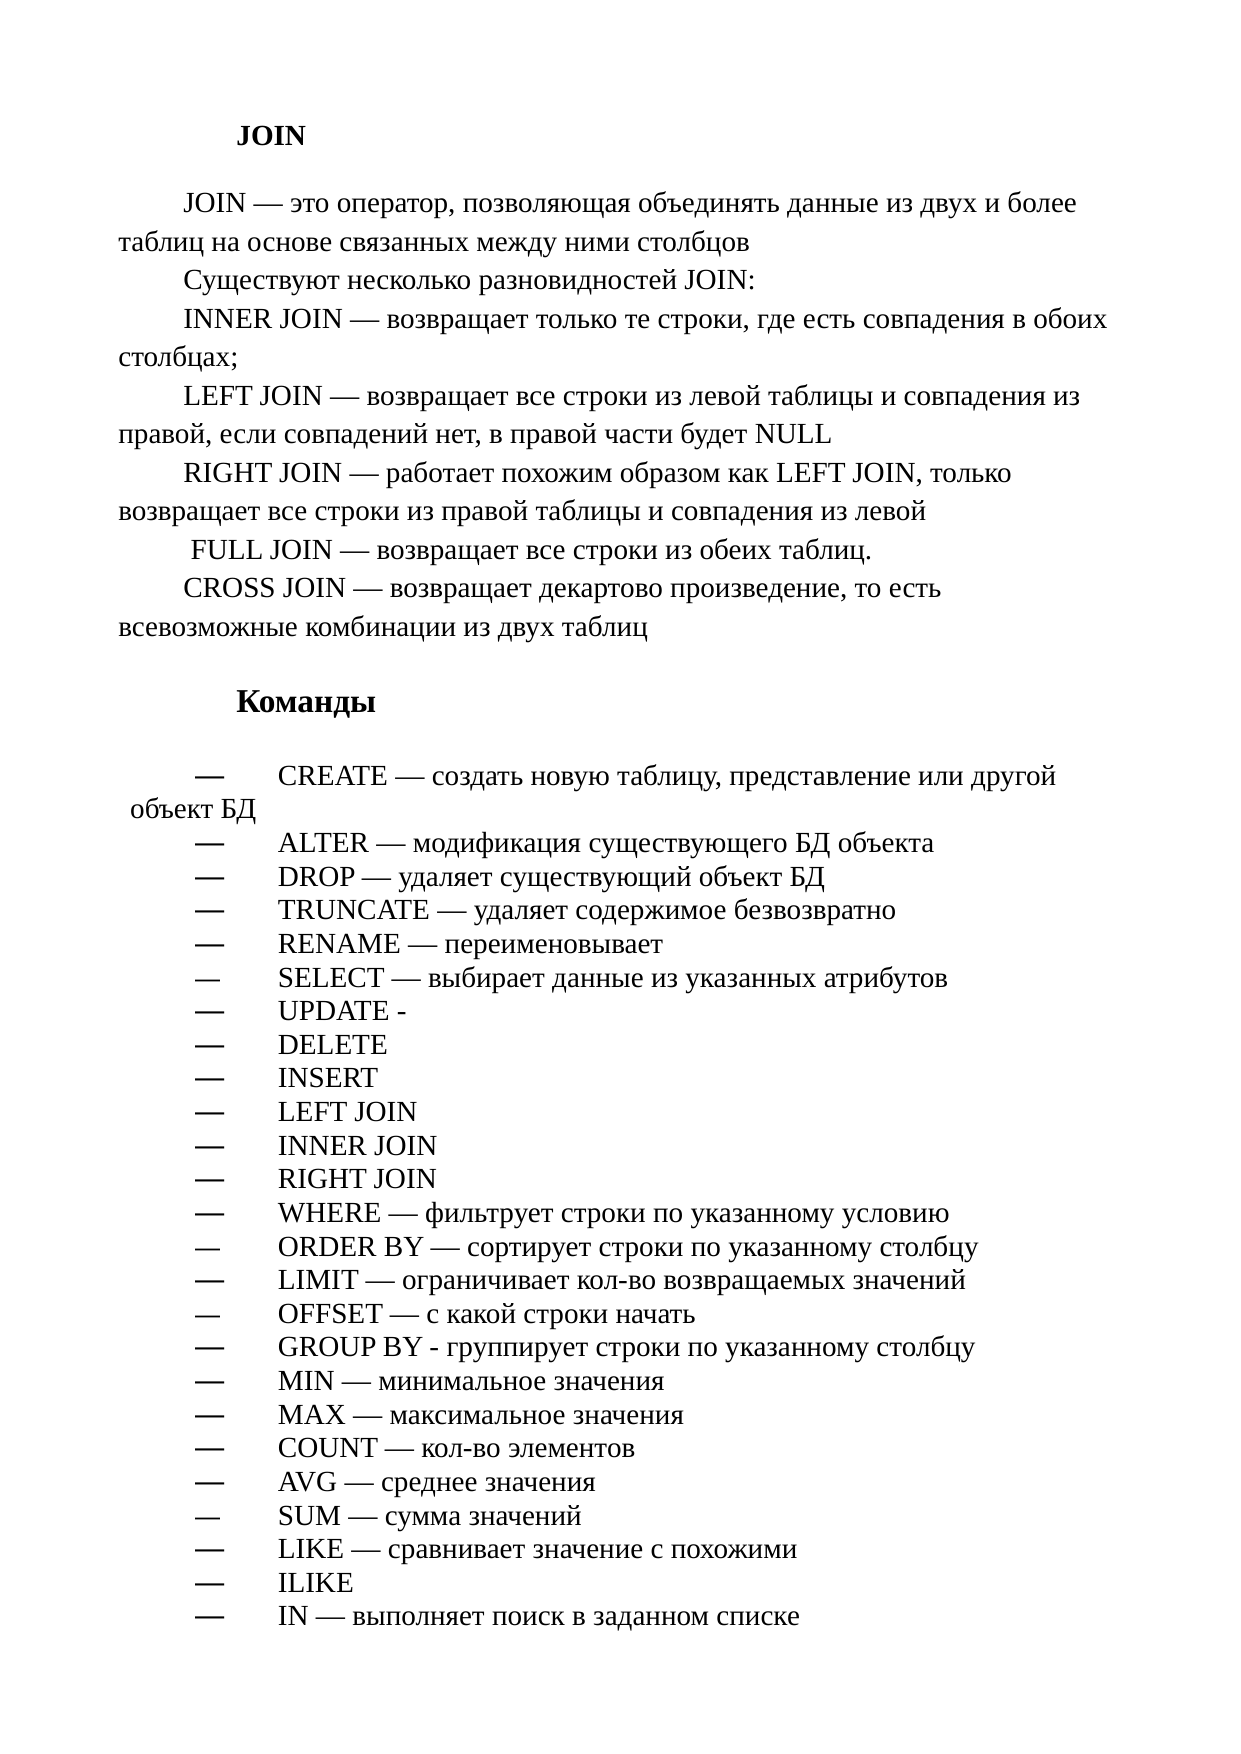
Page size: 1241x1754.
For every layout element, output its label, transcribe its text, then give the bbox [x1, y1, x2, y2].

text INNER JOIN — возвращает только те строки, где есть совпадения в обоих столбцах; [118, 301, 1122, 373]
list RENAME — переименовывает [130, 926, 1110, 960]
list DELETE [130, 1027, 1110, 1061]
text CROSS JOIN — возвращает декартово произведение, то есть всевозможные комбинации из двух таблиц [118, 571, 1122, 643]
text RIGHT JOIN — работает похожим образом как LEFT JOIN, только возвращает все строки из правой таблицы и совпадения из левой [118, 455, 1122, 527]
list RIGHT JOIN [130, 1161, 1110, 1195]
list ALTER — модификация существующего БД объекта [130, 825, 1110, 859]
list TRUNCATE — удаляет содержимое безвозвратно [130, 892, 1110, 926]
list SELECT — выбирает данные из указанных атрибутов [130, 960, 1110, 993]
list LIMIT — ограничивает кол-во возвращаемых значений [130, 1262, 1110, 1296]
list MIN — минимальное значения [130, 1363, 1110, 1397]
list SUM — сумма значений [130, 1498, 1110, 1531]
list INNER JOIN [130, 1128, 1110, 1161]
list IN — выполняет поиск в заданном списке [130, 1598, 1110, 1632]
list COUNT — кол-во элементов [130, 1430, 1110, 1464]
list UPDATE - [130, 993, 1110, 1027]
list ILIKE [130, 1565, 1110, 1598]
list LEFT JOIN [130, 1094, 1110, 1128]
list MAX — максимальное значения [130, 1397, 1110, 1430]
text JOIN — это оператор, позволяющая объединять данные из двух и более таблиц на основе связанных между ними столбцов [118, 185, 1122, 257]
text Команды [118, 681, 1122, 719]
text JOIN [118, 118, 1122, 152]
list WHERE — фильтрует строки по указанному условию [130, 1195, 1110, 1229]
text Существуют несколько разновидностей JOIN: [118, 262, 1122, 296]
list OFFSET — с какой строки начать [130, 1296, 1110, 1329]
list ORDER BY — сортирует строки по указанному столбцу [130, 1229, 1110, 1262]
list AVG — среднее значения [130, 1464, 1110, 1498]
list GROUP BY - группирует строки по указанному столбцу [130, 1329, 1110, 1363]
list LIKE — сравнивает значение с похожими [130, 1531, 1110, 1565]
text FULL JOIN — возвращает все строки из обеих таблиц. [118, 532, 1122, 566]
list CREATE — создать новую таблицу, представление или другой объект БД [130, 758, 1110, 825]
list INSERT [130, 1061, 1110, 1094]
list DROP — удаляет существующий объект БД [130, 859, 1110, 892]
text LEFT JOIN — возвращает все строки из левой таблицы и совпадения из правой, если совпадений нет, в правой части будет NULL [118, 378, 1122, 450]
